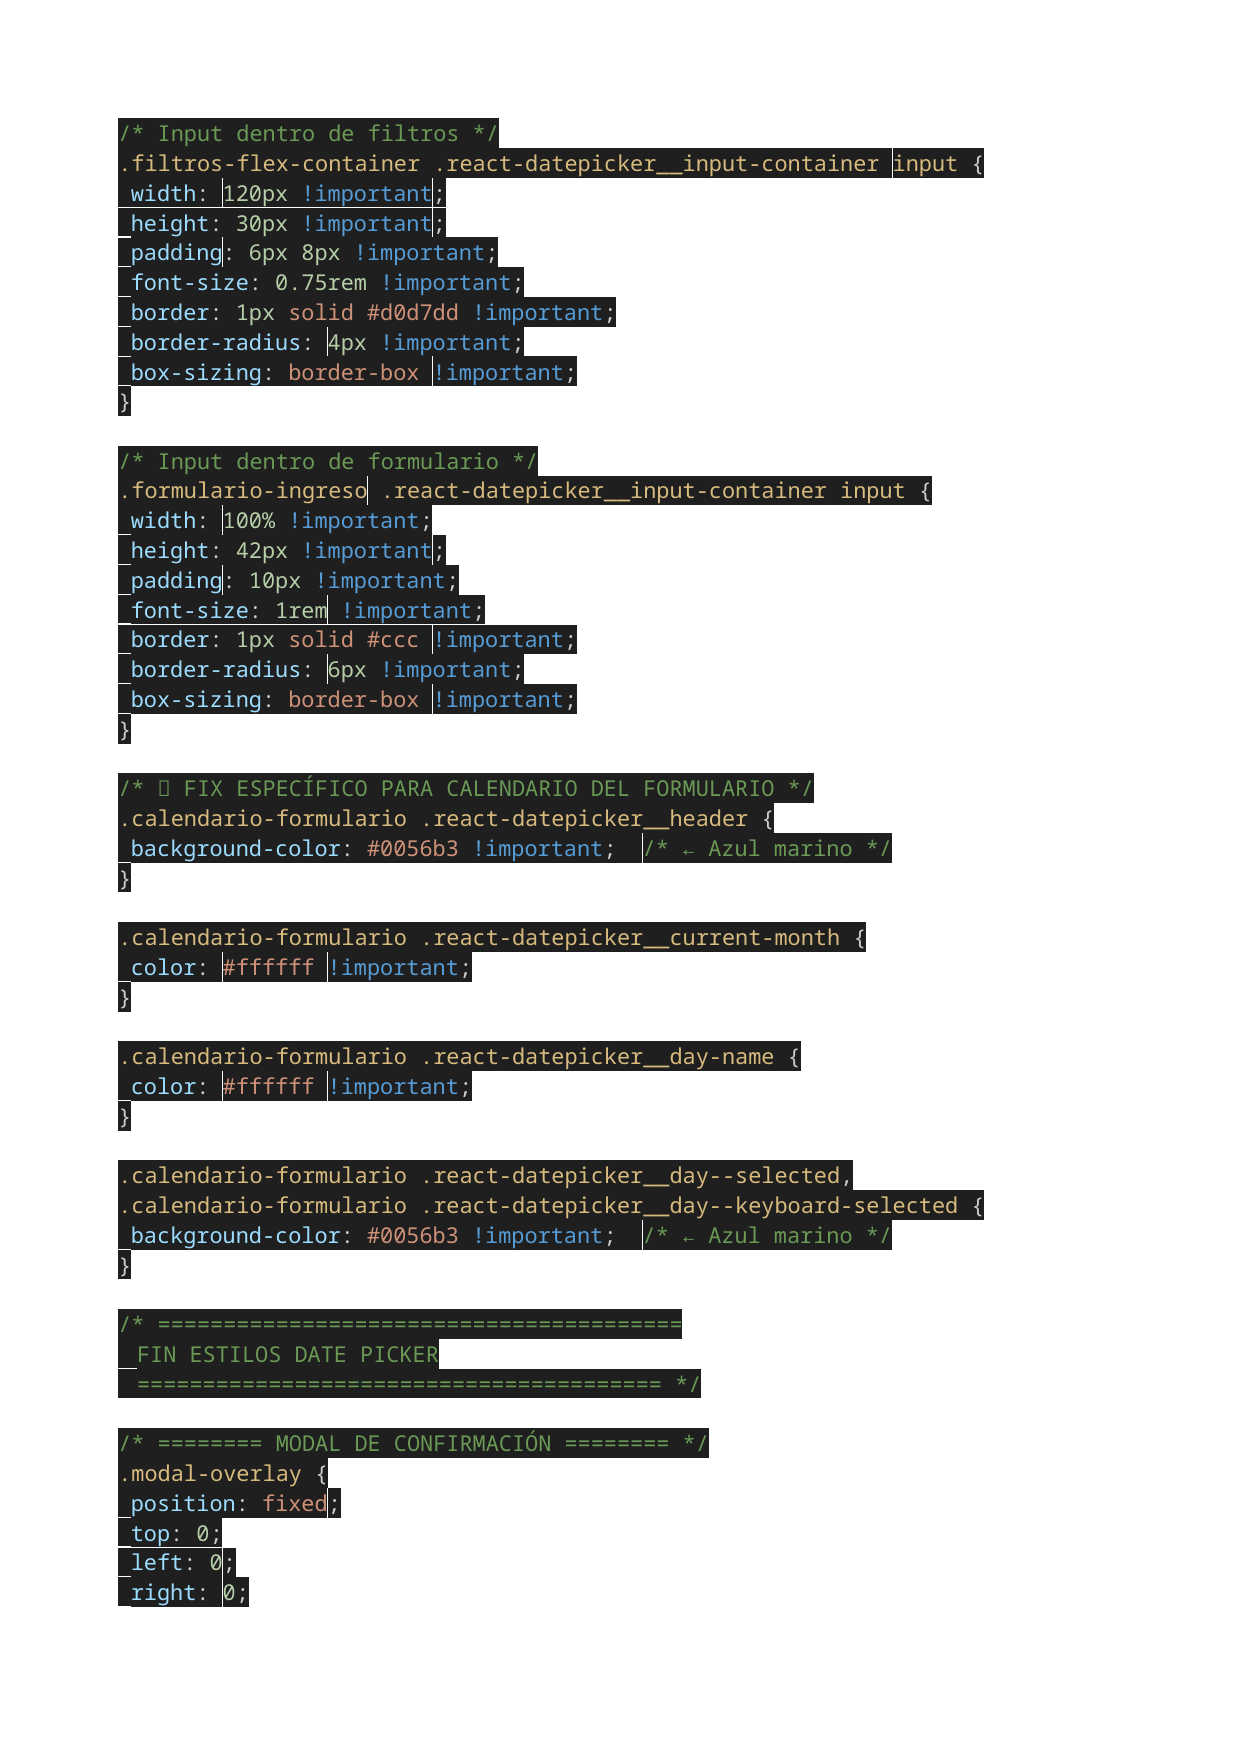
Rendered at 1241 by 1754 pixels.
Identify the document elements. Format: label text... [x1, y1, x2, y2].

text /* Input dentro de formulario */ [118, 446, 1122, 476]
text left: 0; [118, 1547, 1122, 1577]
text ======================================== */ [118, 1369, 1122, 1398]
text color: #ffffff !important; [118, 952, 1122, 982]
text } [118, 982, 1122, 1012]
text .calendario-formulario .react-datepicker__current-month { [118, 922, 1122, 952]
text } [118, 714, 1122, 744]
text background-color: #0056b3 !important; /* ← Azul marino */ [118, 1220, 1122, 1250]
text height: 30px !important; [118, 207, 1122, 237]
text } [118, 1101, 1122, 1131]
text right: 0; [118, 1577, 1122, 1607]
text box-sizing: border-box !important; [118, 684, 1122, 714]
text width: 100% !important; [118, 505, 1122, 535]
text .filtros-flex-container .react-datepicker__input-container input { [118, 148, 1122, 178]
text FIN ESTILOS DATE PICKER [118, 1339, 1122, 1369]
text /* ======== MODAL DE CONFIRMACIÓN ======== */ [118, 1428, 1122, 1458]
text color: #ffffff !important; [118, 1071, 1122, 1101]
text font-size: 0.75rem !important; [118, 267, 1122, 297]
text top: 0; [118, 1518, 1122, 1547]
text width: 120px !important; [118, 178, 1122, 207]
text } [118, 1250, 1122, 1279]
text .calendario-formulario .react-datepicker__day--keyboard-selected { [118, 1190, 1122, 1220]
text padding: 6px 8px !important; [118, 237, 1122, 267]
text position: fixed; [118, 1488, 1122, 1518]
text .formulario-ingreso .react-datepicker__input-container input { [118, 476, 1122, 505]
text padding: 10px !important; [118, 565, 1122, 595]
text height: 42px !important; [118, 535, 1122, 565]
text box-sizing: border-box !important; [118, 356, 1122, 386]
text /* ✅ FIX ESPECÍFICO PARA CALENDARIO DEL FORMULARIO */ [118, 773, 1122, 803]
text border-radius: 6px !important; [118, 654, 1122, 684]
text .calendario-formulario .react-datepicker__header { [118, 803, 1122, 833]
text background-color: #0056b3 !important; /* ← Azul marino */ [118, 833, 1122, 863]
text .calendario-formulario .react-datepicker__day-name { [118, 1041, 1122, 1071]
text /* Input dentro de filtros */ [118, 118, 1122, 148]
text } [118, 863, 1122, 892]
text } [118, 386, 1122, 416]
text .calendario-formulario .react-datepicker__day--selected, [118, 1160, 1122, 1190]
text font-size: 1rem !important; [118, 595, 1122, 624]
text border-radius: 4px !important; [118, 327, 1122, 356]
text border: 1px solid #ccc !important; [118, 624, 1122, 654]
text .modal-overlay { [118, 1458, 1122, 1488]
text /* ======================================== [118, 1309, 1122, 1339]
text border: 1px solid #d0d7dd !important; [118, 297, 1122, 327]
